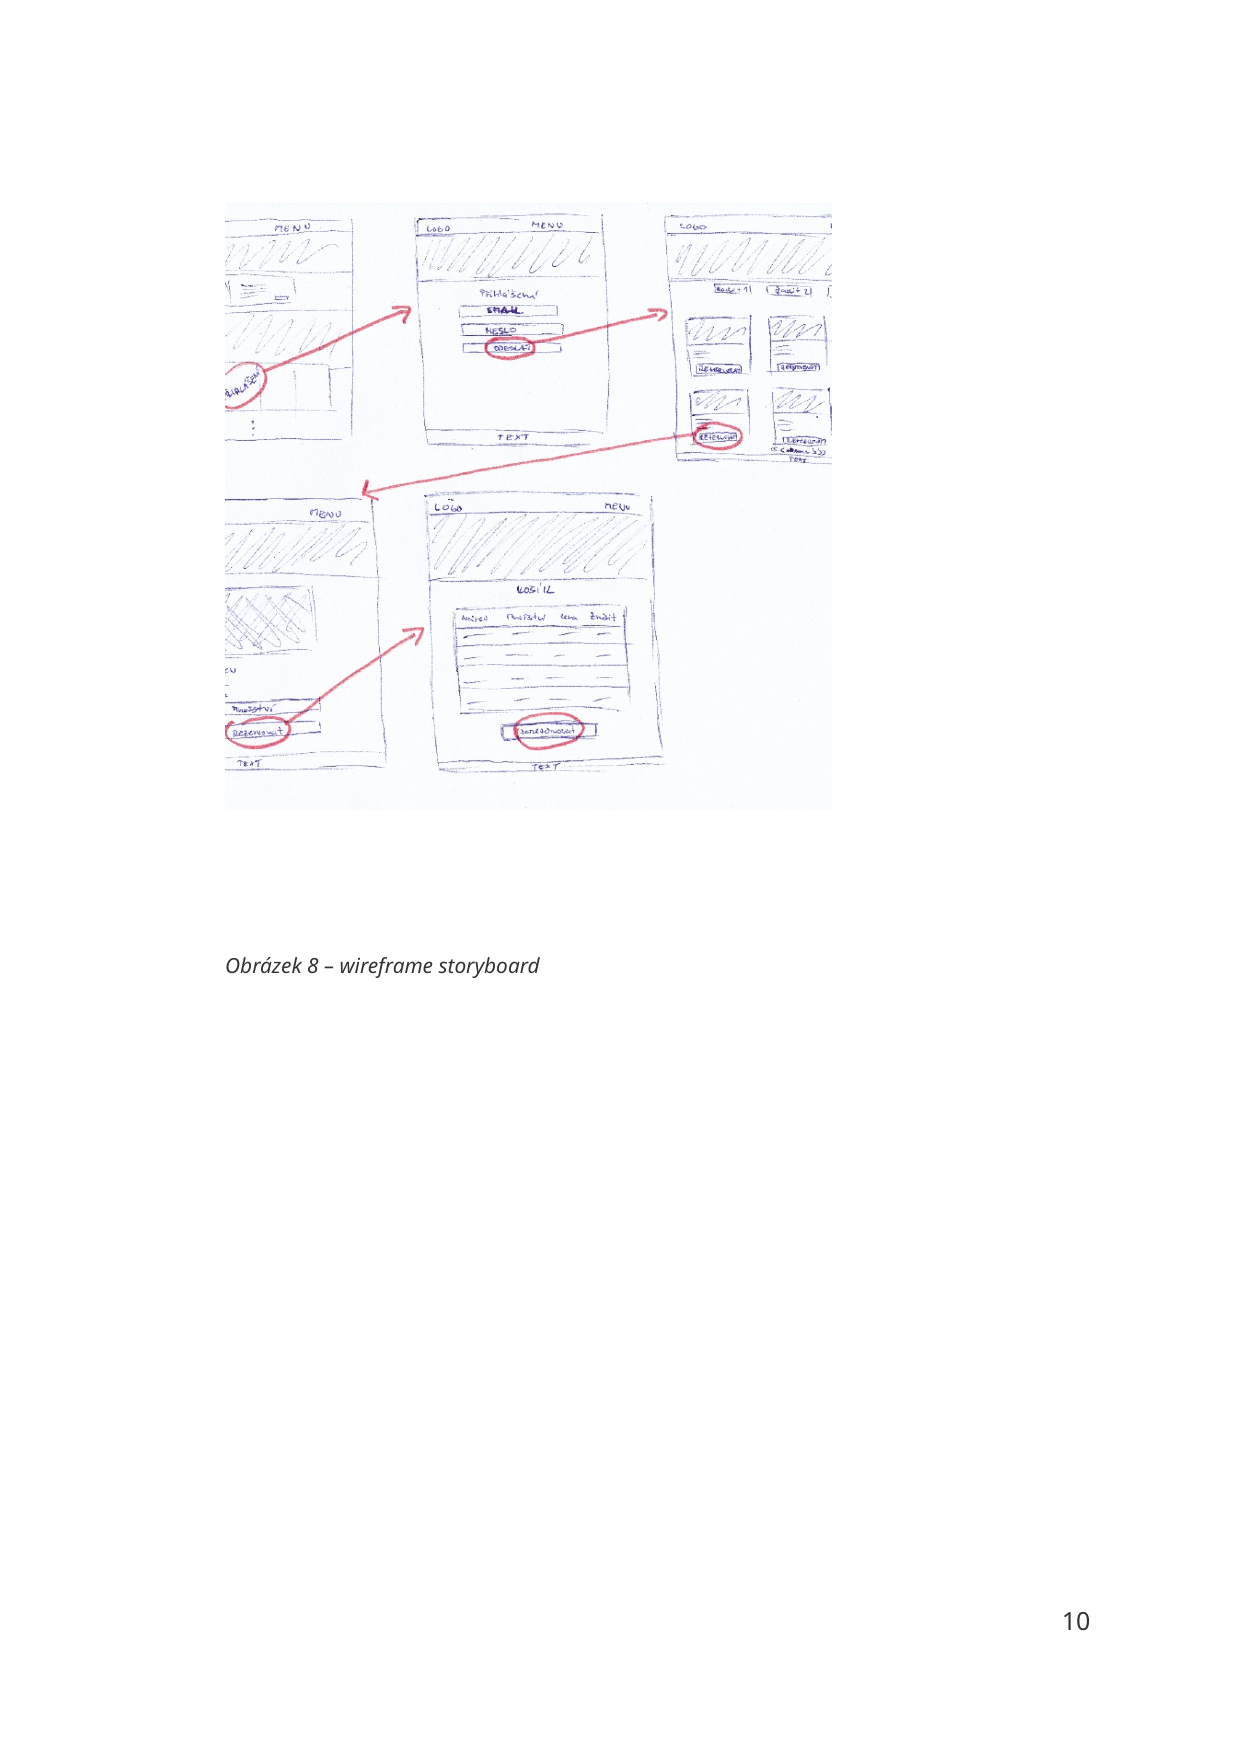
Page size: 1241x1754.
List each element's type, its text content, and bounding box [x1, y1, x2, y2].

text Obrázek 8 – wireframe storyboard [225, 951, 1090, 980]
